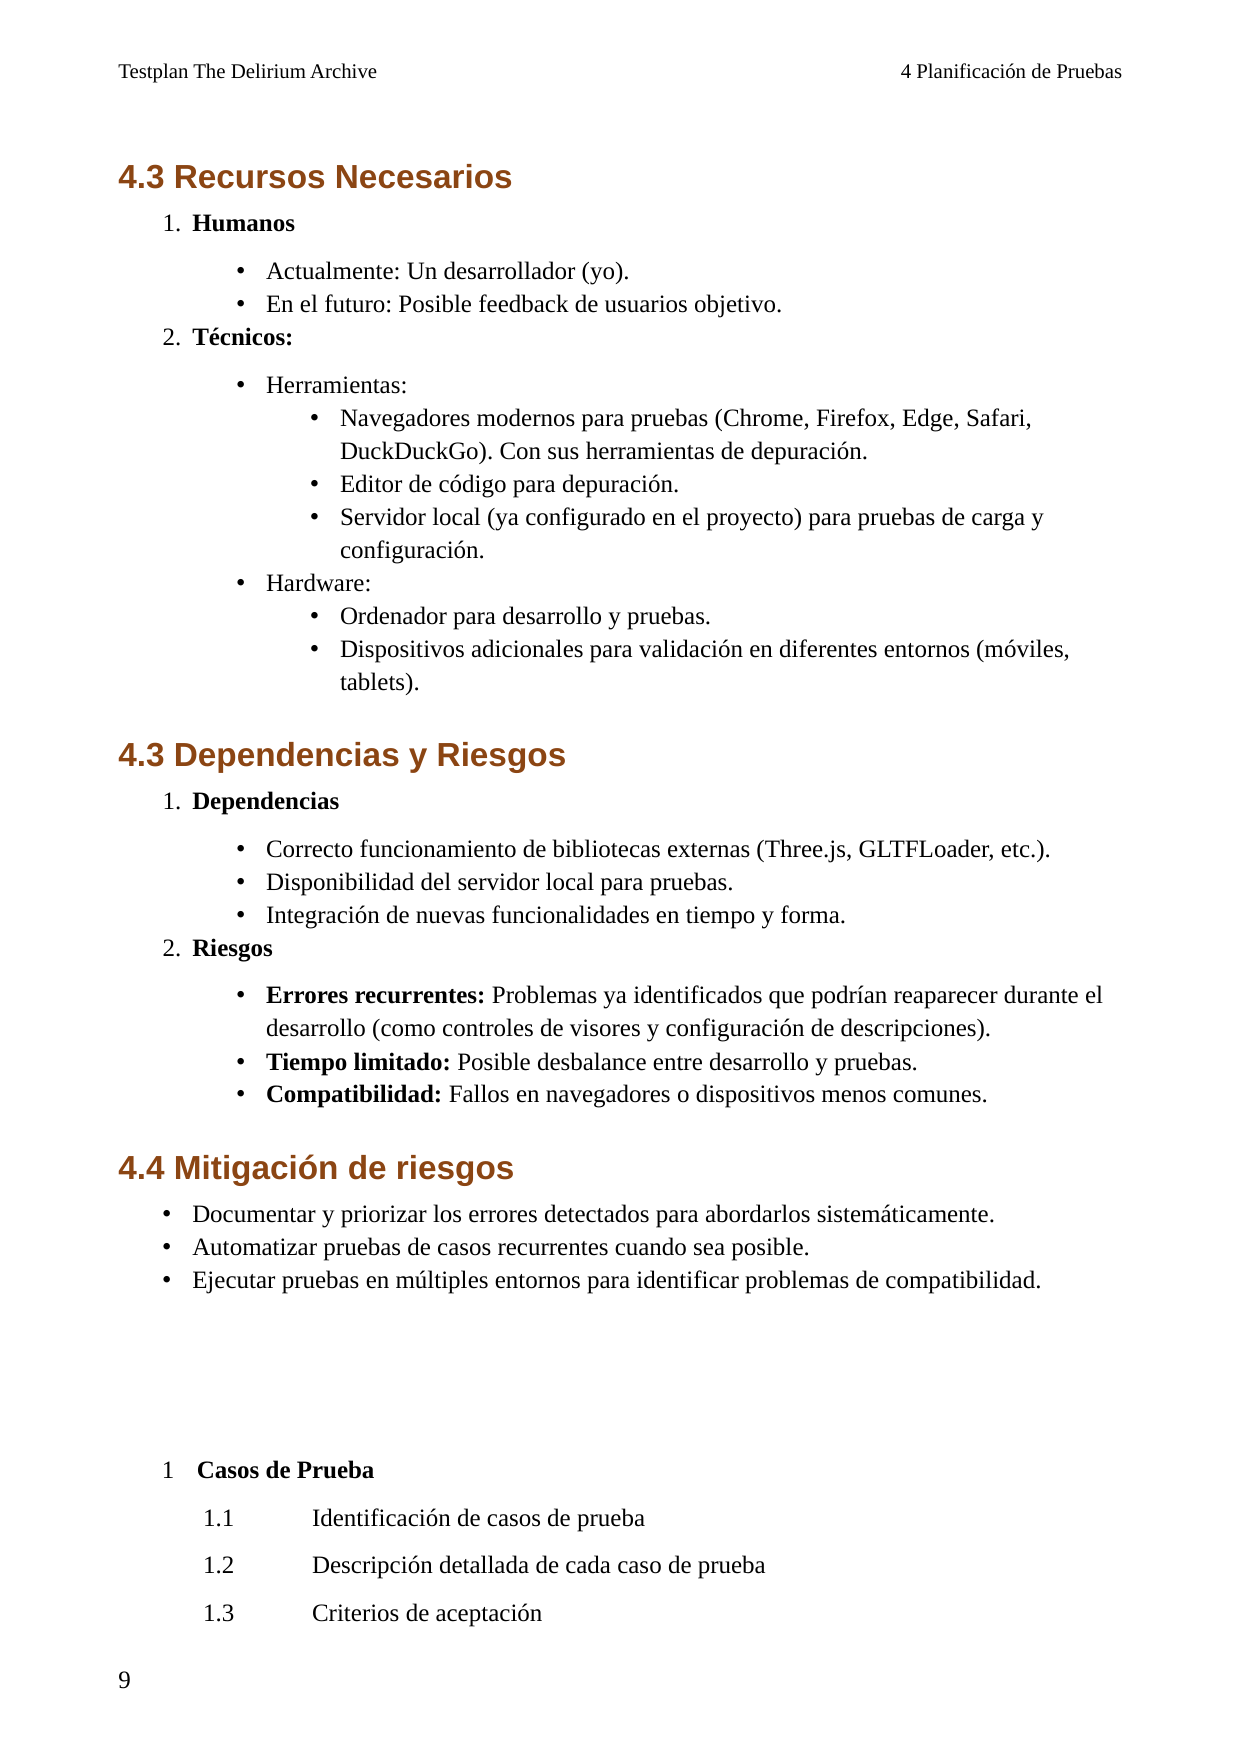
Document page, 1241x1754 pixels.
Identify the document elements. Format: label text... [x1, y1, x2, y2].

list Servidor local (ya configurado en el proyecto) para pruebas de carga y configuración. [310, 502, 1122, 563]
list Casos de Prueba [155, 1455, 1122, 1484]
list Descripción detallada de cada caso de prueba [197, 1551, 1122, 1579]
list Criterios de aceptación [197, 1598, 1122, 1627]
list Técnicos: [162, 322, 1122, 351]
list Herramientas: [236, 370, 1122, 398]
list Ejecutar pruebas en múltiples entornos para identificar problemas de compatibilidad. [162, 1265, 1122, 1294]
subtitle 4.3 Recursos Necesarios [118, 157, 1122, 196]
list Documentar y priorizar los errores detectados para abordarlos sistemáticamente. [162, 1199, 1122, 1228]
list Errores recurrentes: Problemas ya identificados que podrían reaparecer durante el desarrollo (como controles de visores y configuración de descripciones). [236, 981, 1122, 1042]
list Correcto funcionamiento de bibliotecas externas (Three.js, GLTFLoader, etc.). [236, 834, 1122, 863]
list Riesgos [162, 933, 1122, 962]
list En el futuro: Posible feedback de usuarios objetivo. [236, 289, 1122, 318]
list Navegadores modernos para pruebas (Chrome, Firefox, Edge, Safari, DuckDuckGo). Con sus herramientas de depuración. [310, 403, 1122, 464]
list Humanos [162, 208, 1122, 237]
list Editor de código para depuración. [310, 469, 1122, 497]
list Hardware: [236, 568, 1122, 597]
list Tiempo limitado: Posible desbalance entre desarrollo y pruebas. [236, 1047, 1122, 1075]
list Automatizar pruebas de casos recurrentes cuando sea posible. [162, 1232, 1122, 1261]
list Actualmente: Un desarrollador (yo). [236, 256, 1122, 285]
list Integración de nuevas funcionalidades en tiempo y forma. [236, 900, 1122, 929]
list Identificación de casos de prueba [197, 1503, 1122, 1532]
list Compatibilidad: Fallos en navegadores o dispositivos menos comunes. [236, 1079, 1122, 1108]
list Dependencias [162, 786, 1122, 815]
list Dispositivos adicionales para validación en diferentes entornos (móviles, tablets). [310, 634, 1122, 696]
list Disponibilidad del servidor local para pruebas. [236, 867, 1122, 896]
subtitle 4.4 Mitigación de riesgos [118, 1148, 1122, 1186]
subtitle 4.3 Dependencias y Riesgos [118, 735, 1122, 774]
list Ordenador para desarrollo y pruebas. [310, 601, 1122, 629]
